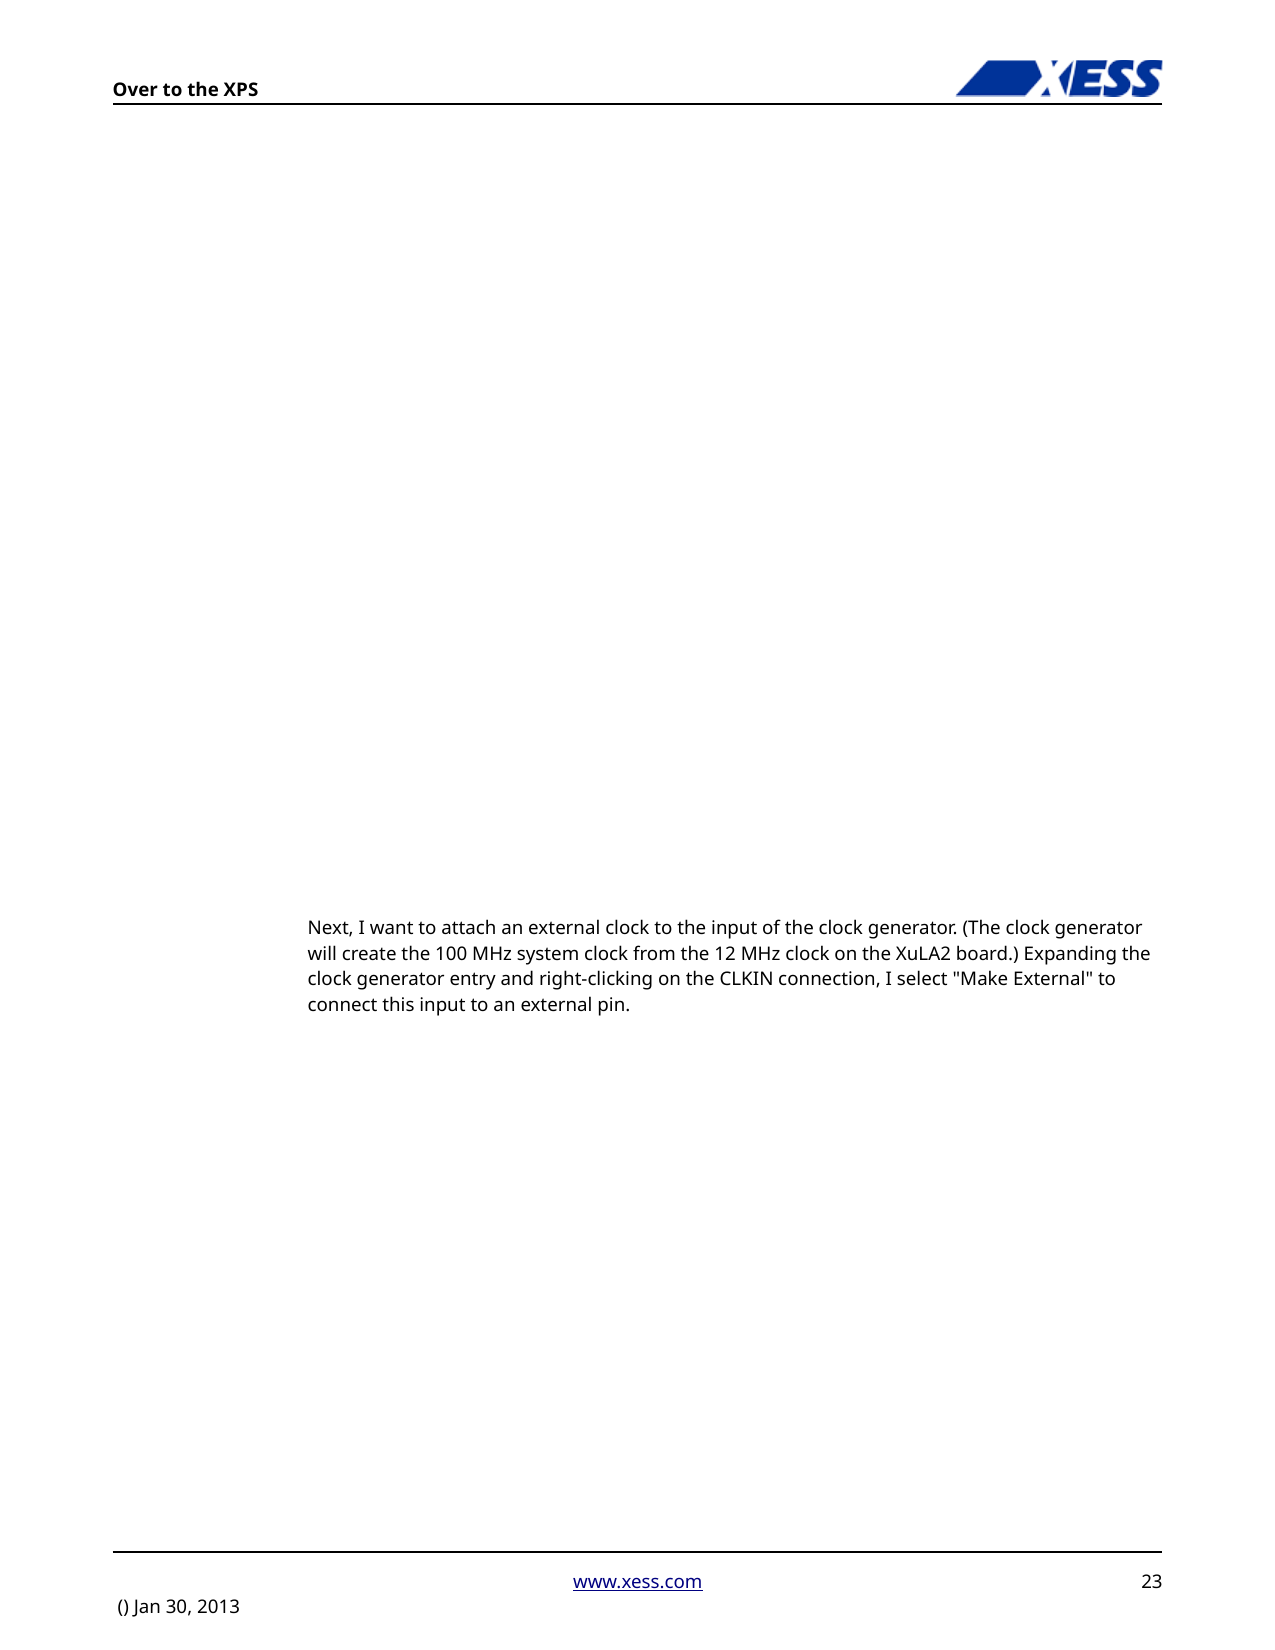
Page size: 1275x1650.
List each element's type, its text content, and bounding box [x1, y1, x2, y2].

picture [955, 60, 1163, 97]
text Next, I want to attach an external clock to the input of the clock generator. (The clock generator will create the 100 MHz system clock from the 12 MHz clock on the XuLA2 board.) Expanding the clock generator entry and right-clicking on the CLKIN connection, I select "Make External" to connect this input to an external pin. [307, 915, 1162, 1017]
